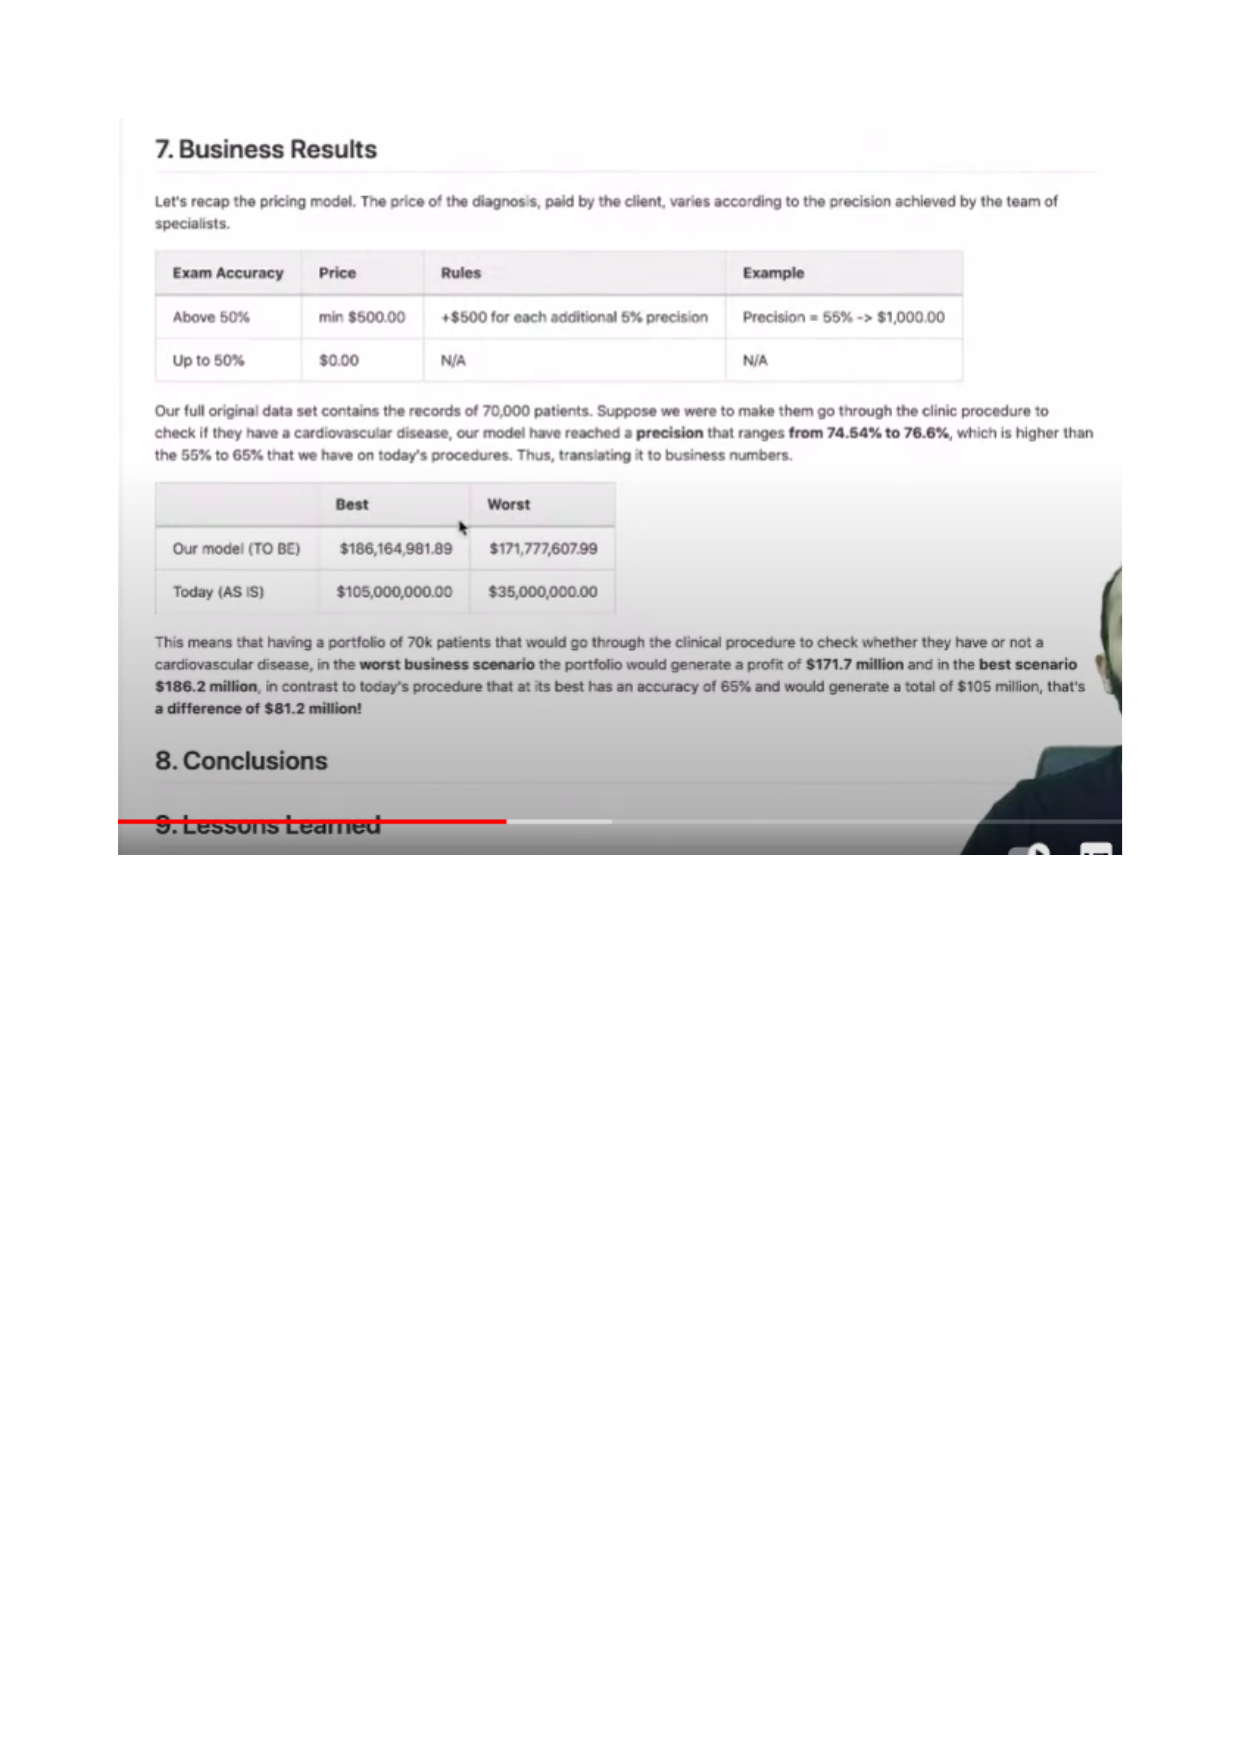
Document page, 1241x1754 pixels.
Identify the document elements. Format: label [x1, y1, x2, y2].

picture [118, 118, 1123, 855]
